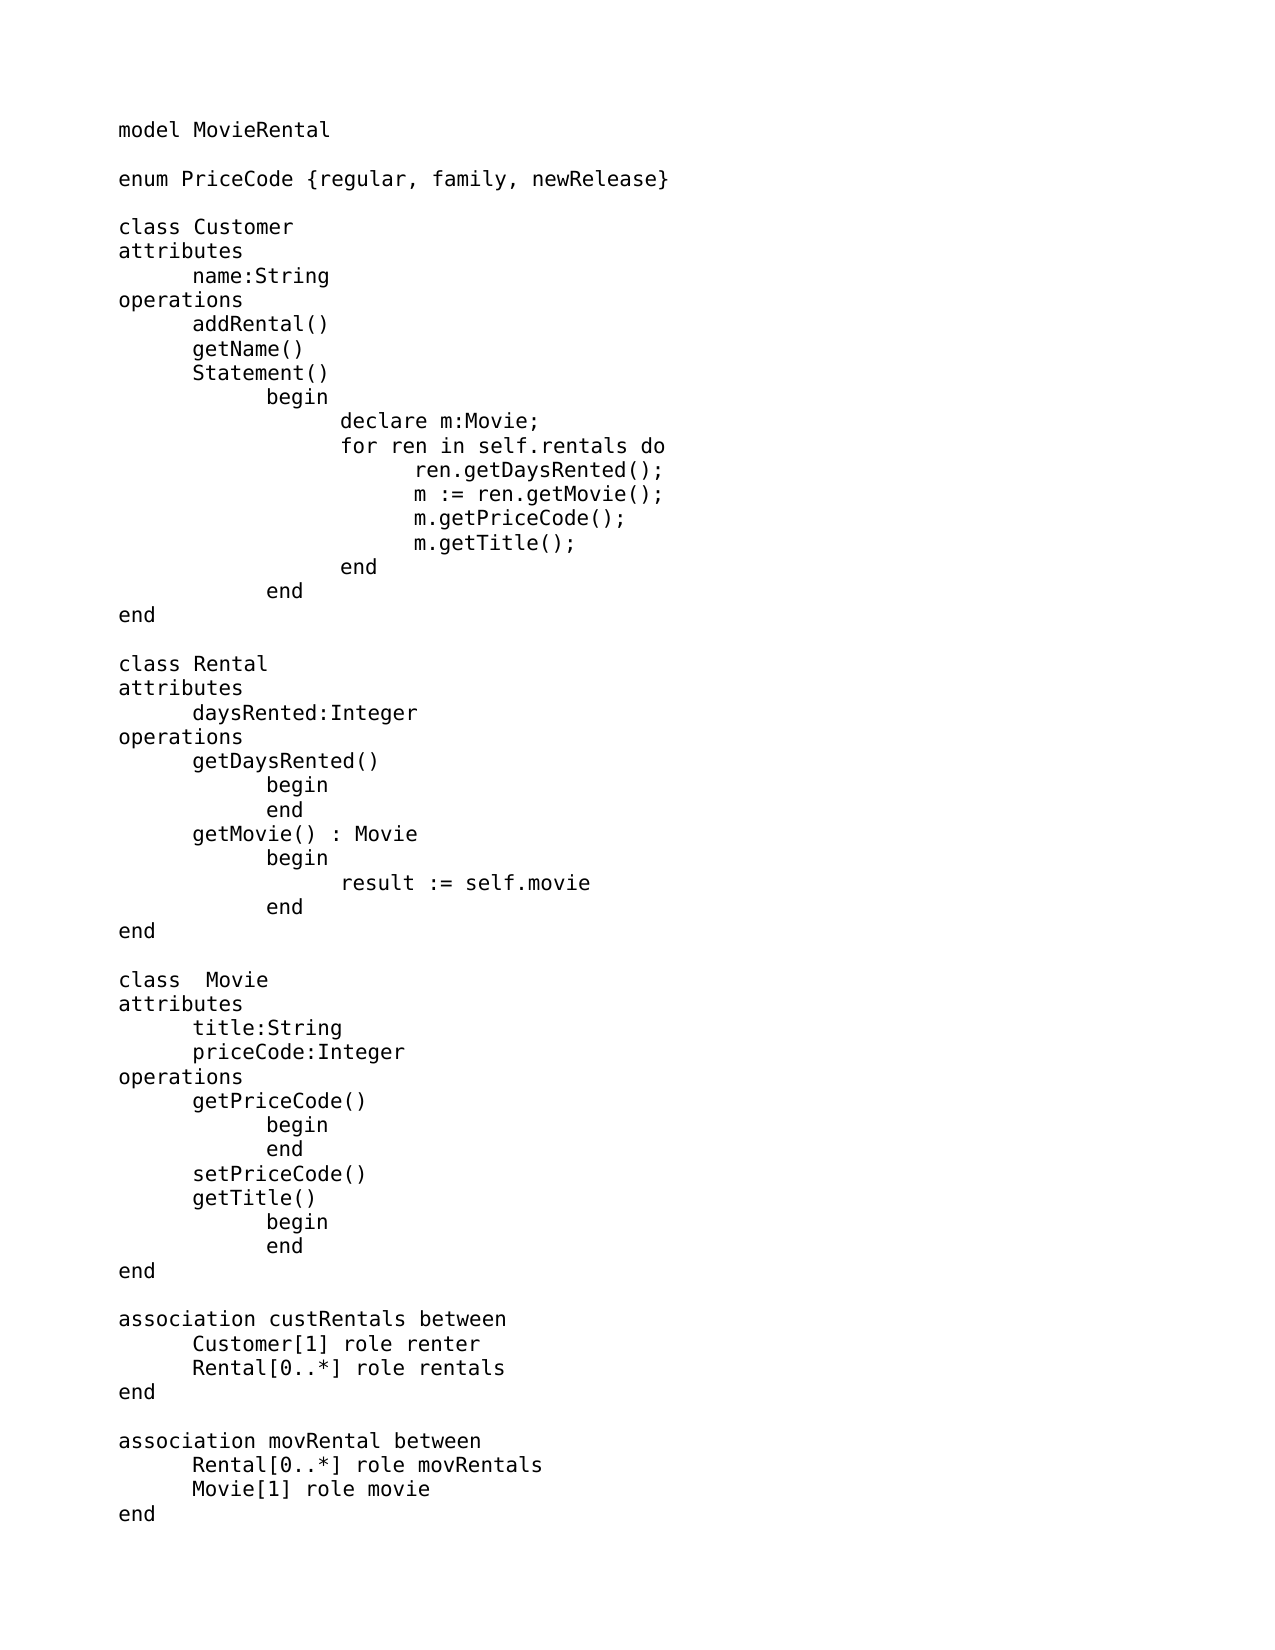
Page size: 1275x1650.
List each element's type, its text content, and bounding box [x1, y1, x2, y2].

text operations [118, 725, 1157, 749]
text operations [118, 288, 1157, 312]
text begin [118, 1210, 1157, 1234]
text addRental() [118, 312, 1157, 337]
text begin [118, 1113, 1157, 1137]
text end [118, 895, 1157, 919]
text begin [118, 846, 1157, 871]
text getTitle() [118, 1186, 1157, 1210]
text name:String [118, 264, 1157, 288]
text ren.getDaysRented(); [118, 458, 1157, 482]
text title:String [118, 1016, 1157, 1040]
text end [118, 603, 1157, 628]
text class Rental [118, 652, 1157, 676]
text association custRentals between [118, 1307, 1157, 1332]
text setPriceCode() [118, 1162, 1157, 1186]
text getDaysRented() [118, 749, 1157, 773]
text end [118, 1380, 1157, 1404]
text end [118, 1259, 1157, 1283]
text Rental[0..*] role rentals [118, 1356, 1157, 1380]
text enum PriceCode {regular, family, newRelease} [118, 167, 1157, 191]
text m := ren.getMovie(); [118, 482, 1157, 506]
text Movie[1] role movie [118, 1477, 1157, 1502]
text begin [118, 385, 1157, 409]
text end [118, 555, 1157, 579]
text getMovie() : Movie [118, 822, 1157, 846]
text Customer[1] role renter [118, 1332, 1157, 1356]
text priceCode:Integer [118, 1040, 1157, 1065]
text for ren in self.rentals do [118, 434, 1157, 458]
text model MovieRental [118, 118, 1157, 142]
text getName() [118, 337, 1157, 361]
text attributes [118, 676, 1157, 701]
text attributes [118, 239, 1157, 264]
text end [118, 798, 1157, 822]
text Statement() [118, 361, 1157, 385]
text getPriceCode() [118, 1089, 1157, 1113]
text daysRented:Integer [118, 701, 1157, 725]
text operations [118, 1065, 1157, 1089]
text attributes [118, 992, 1157, 1016]
text association movRental between [118, 1429, 1157, 1453]
text end [118, 1137, 1157, 1162]
text result := self.movie [118, 871, 1157, 895]
text class Movie [118, 968, 1157, 992]
text end [118, 579, 1157, 603]
text Rental[0..*] role movRentals [118, 1453, 1157, 1477]
text end [118, 1234, 1157, 1259]
text declare m:Movie; [118, 409, 1157, 434]
text class Customer [118, 215, 1157, 239]
text end [118, 919, 1157, 943]
text begin [118, 773, 1157, 798]
text m.getTitle(); [118, 531, 1157, 555]
text m.getPriceCode(); [118, 506, 1157, 531]
text end [118, 1502, 1157, 1526]
